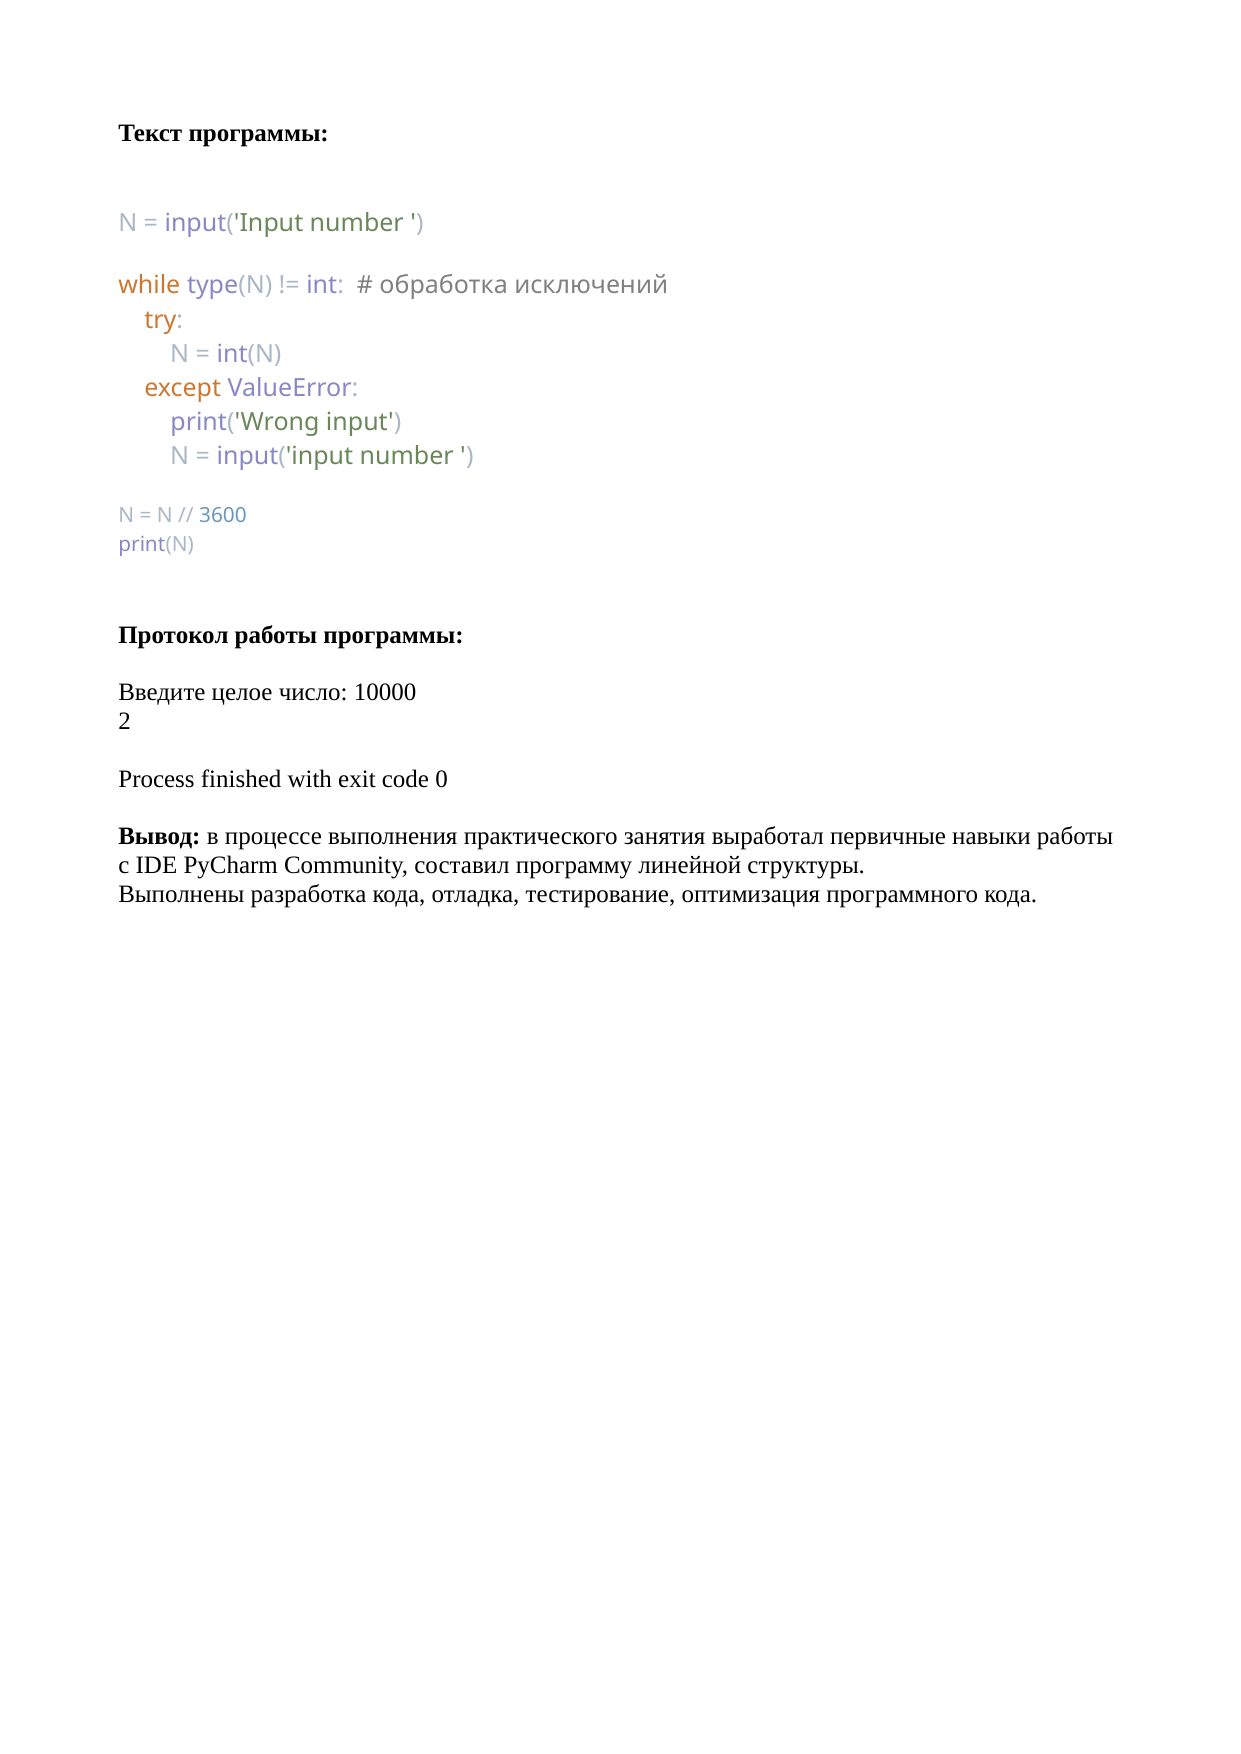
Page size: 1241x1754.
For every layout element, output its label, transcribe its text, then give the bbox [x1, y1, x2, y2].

text Process finished with exit code 0 [118, 764, 1122, 792]
text Текст программы: [118, 118, 1122, 147]
text 2 [118, 706, 1122, 735]
text Вывод: в процессе выполнения практического занятия выработал первичные навыки работы с IDE PyCharm Community, составил программу линейной структуры. [118, 821, 1122, 879]
text Выполнены разработка кода, отладка, тестирование, оптимизация программного кода. [118, 879, 1122, 907]
text Введите целое число: 10000 [118, 677, 1122, 706]
text Протокол работы программы: [118, 620, 1122, 649]
text N = input('Input number ') while type(N) != int: # обработка исключений try: N = int(N) except ValueError: print('Wrong input') N = input('input number ') N = N // 3600 print(N) [118, 204, 1122, 557]
